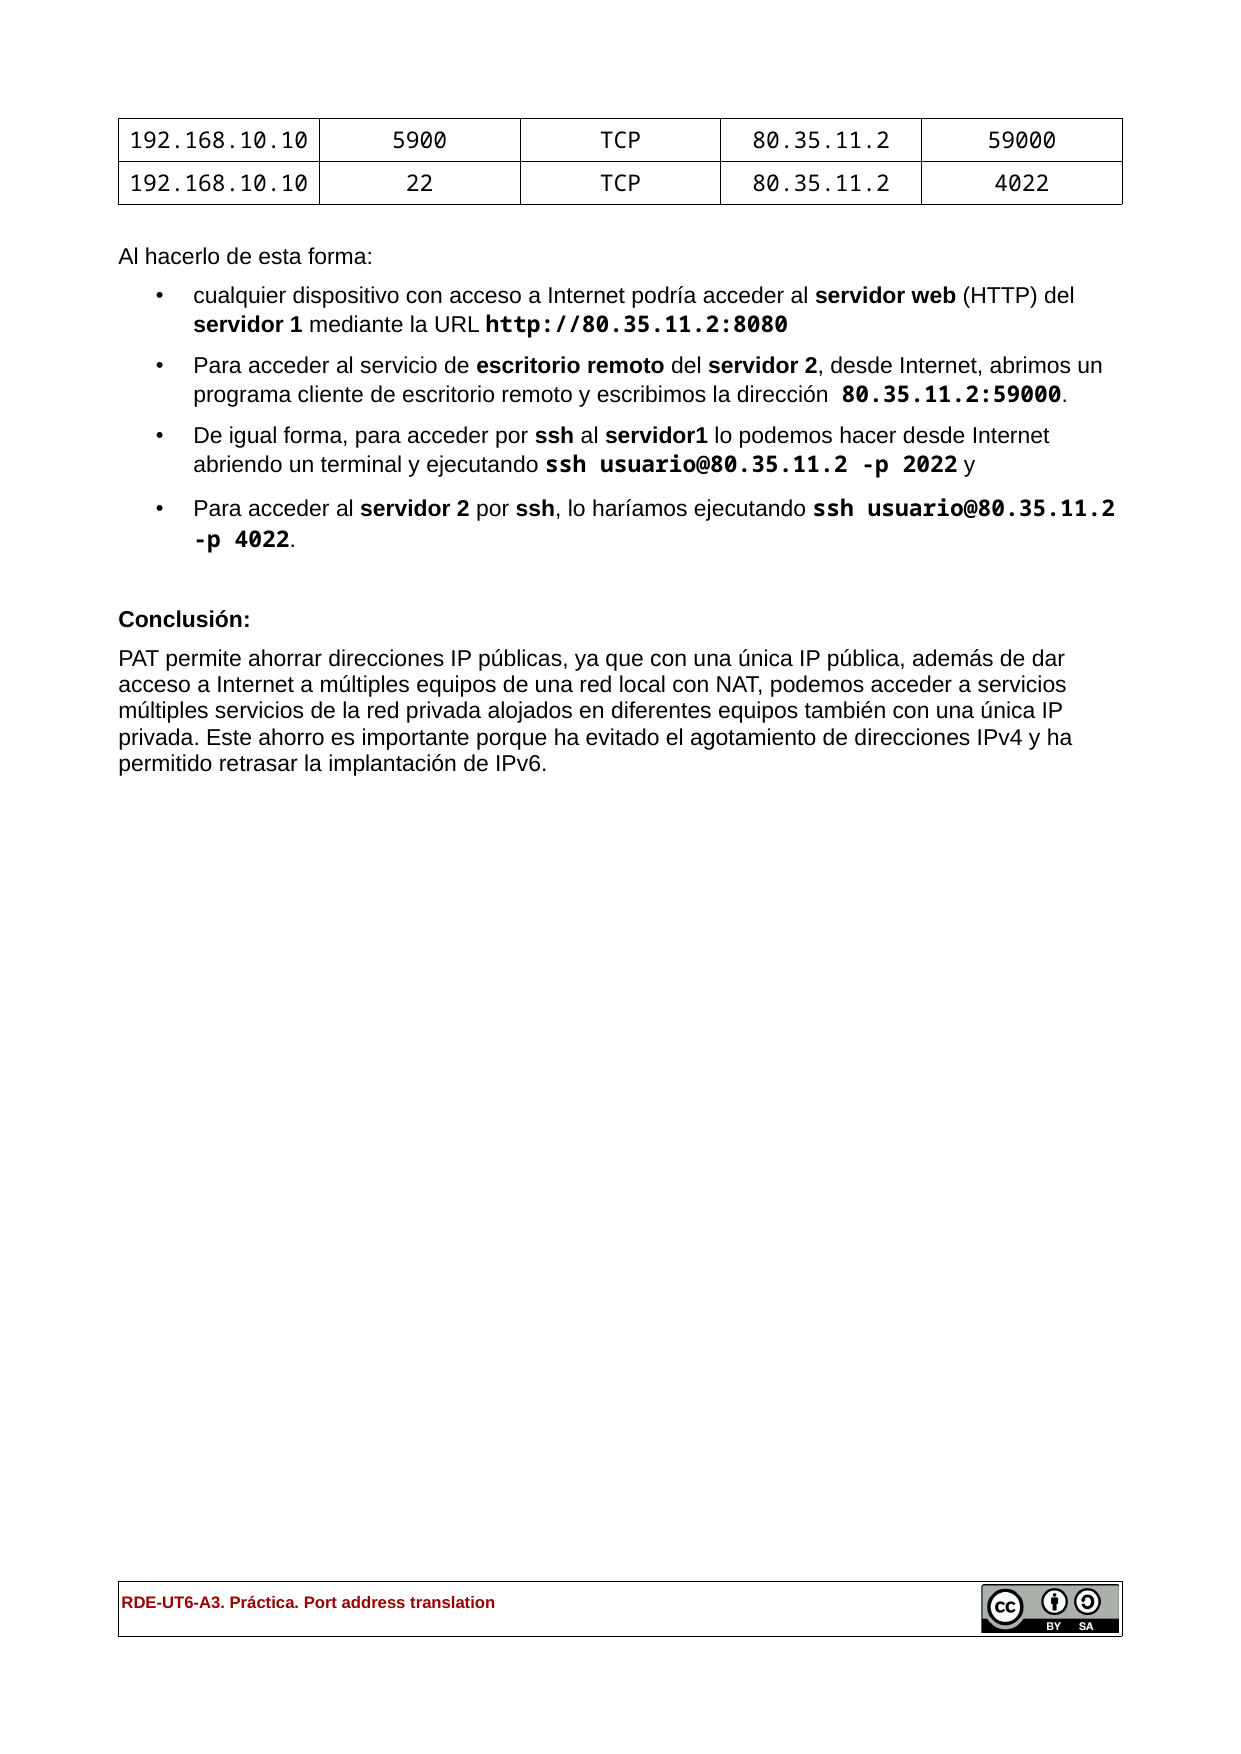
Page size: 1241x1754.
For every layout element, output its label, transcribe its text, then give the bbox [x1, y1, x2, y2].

table_cell 59000 [922, 119, 1122, 161]
list Para acceder al servicio de escritorio remoto del servidor 2, desde Internet, abrimos un programa cliente de escritorio remoto y escribimos la dirección 80.35.11.2:59000. [156, 352, 1122, 409]
table_cell TCP [521, 162, 720, 204]
table_cell 22 [320, 162, 520, 204]
table_cell TCP [521, 119, 720, 161]
list cualquier dispositivo con acceso a Internet podría acceder al servidor web (HTTP) del servidor 1 mediante la URL http://80.35.11.2:8080 [156, 282, 1122, 339]
table_cell 192.168.10.10 [119, 119, 319, 161]
table_cell 80.35.11.2 [721, 162, 921, 204]
table_cell 4022 [922, 162, 1122, 204]
picture [981, 1584, 1119, 1633]
text PAT permite ahorrar direcciones IP públicas, ya que con una única IP pública, además de dar acceso a Internet a múltiples equipos de una red local con NAT, podemos acceder a servicios múltiples servicios de la red privada alojados en diferentes equipos también con una única IP privada. Este ahorro es importante porque ha evitado el agotamiento de direcciones IPv4 y ha permitido retrasar la implantación de IPv6. [118, 644, 1122, 776]
table_cell 192.168.10.10 [119, 162, 319, 204]
table_cell 80.35.11.2 [721, 119, 921, 161]
list Para acceder al servidor 2 por ssh, lo haríamos ejecutando ssh usuario@80.35.11.2 -p 4022. [156, 492, 1122, 554]
text Al hacerlo de esta forma: [118, 243, 1122, 269]
text Conclusión: [118, 606, 1122, 632]
table_cell 5900 [320, 119, 520, 161]
list De igual forma, para acceder por ssh al servidor1 lo podemos hacer desde Internet abriendo un terminal y ejecutando ssh usuario@80.35.11.2 -p 2022 y [156, 422, 1122, 479]
